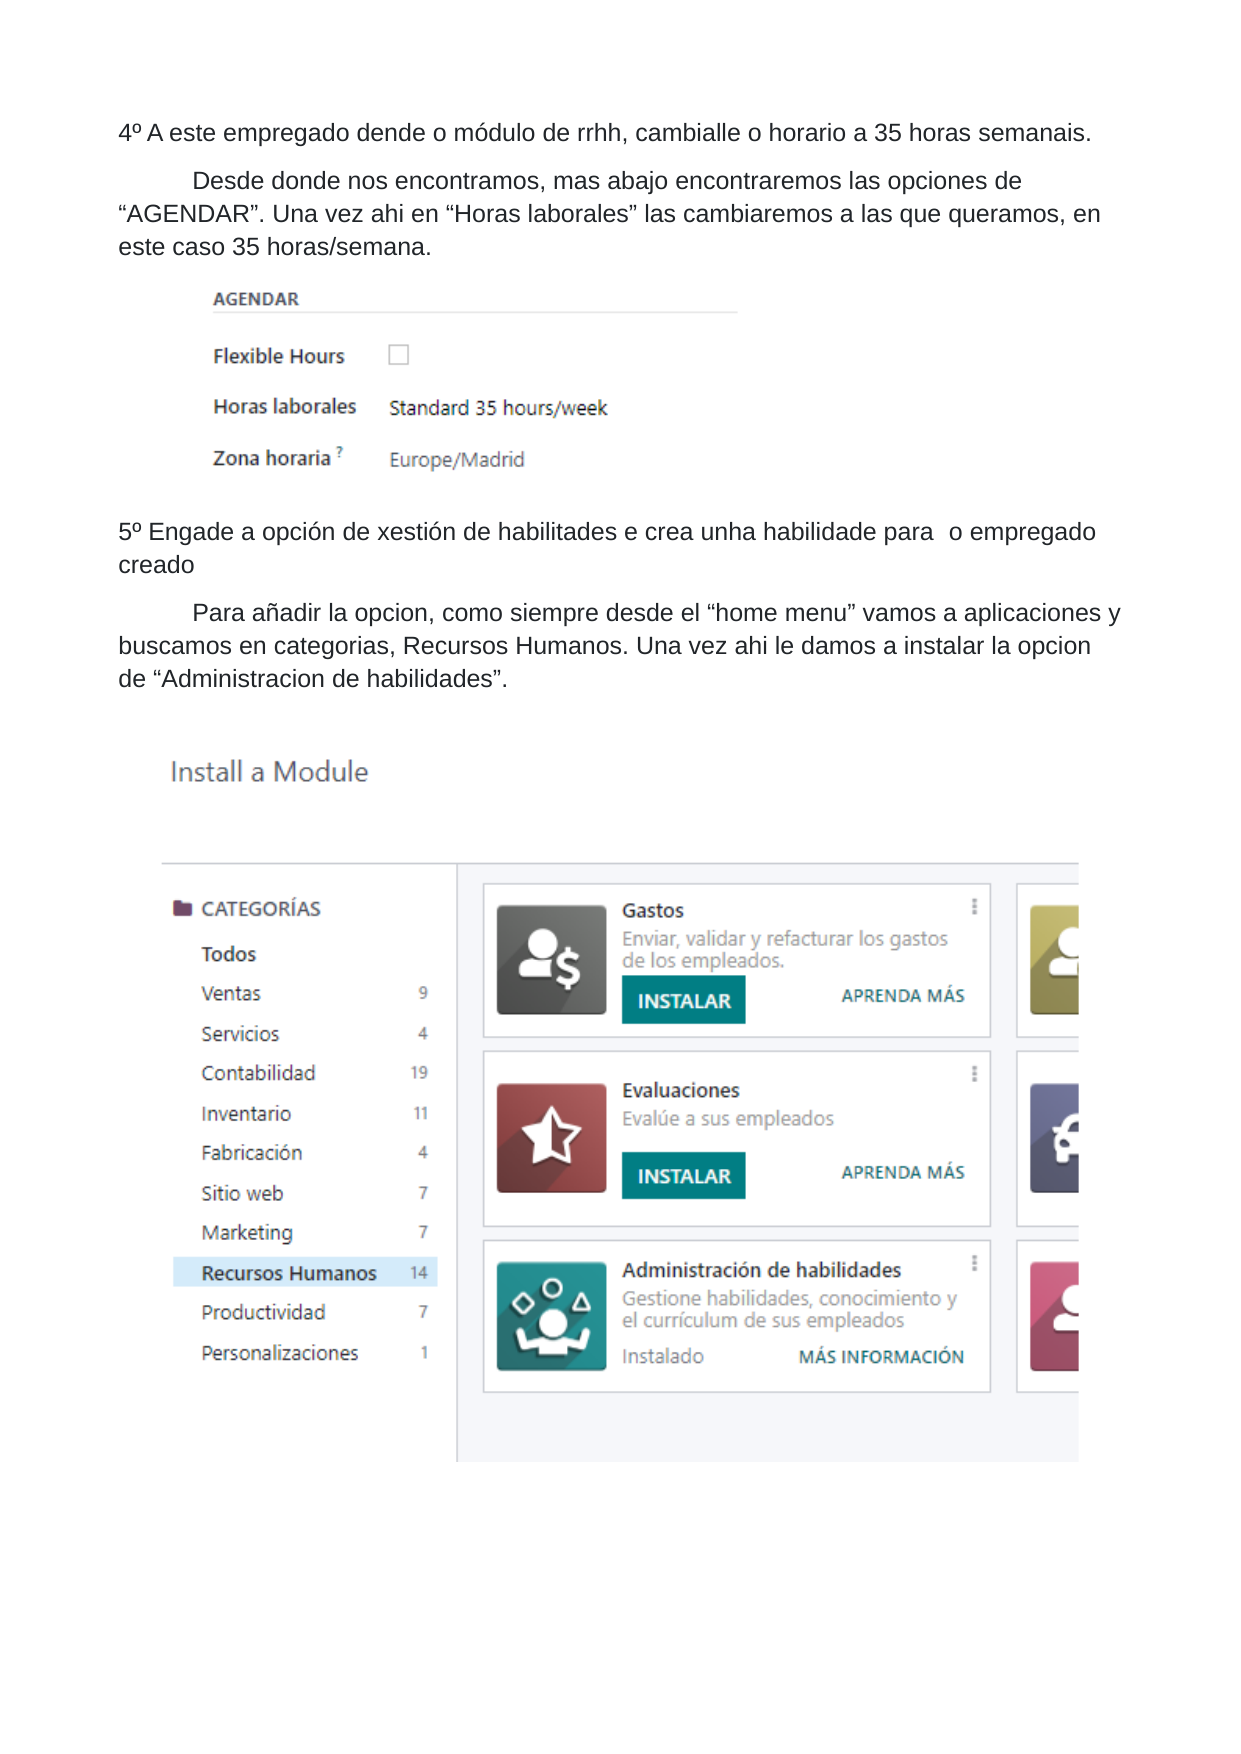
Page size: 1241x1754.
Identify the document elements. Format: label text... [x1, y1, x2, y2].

picture [193, 282, 738, 489]
text 4º A este empregado dende o módulo de rrhh, cambialle o horario a 35 horas semanais. [118, 118, 1122, 147]
picture [161, 752, 1079, 1462]
text Desde donde nos encontramos, mas abajo encontraremos las opciones de “AGENDAR”. Una vez ahi en “Horas laborales” las cambiaremos a las que queramos, en este caso 35 horas/semana. [118, 166, 1122, 261]
text 5º Engade a opción de xestión de habilitades e crea unha habilidade para o empregado creado [118, 517, 1122, 579]
text Para añadir la opcion, como siempre desde el “home menu” vamos a aplicaciones y buscamos en categorias, Recursos Humanos. Una vez ahi le damos a instalar la opcion de “Administracion de habilidades”. [118, 598, 1122, 693]
